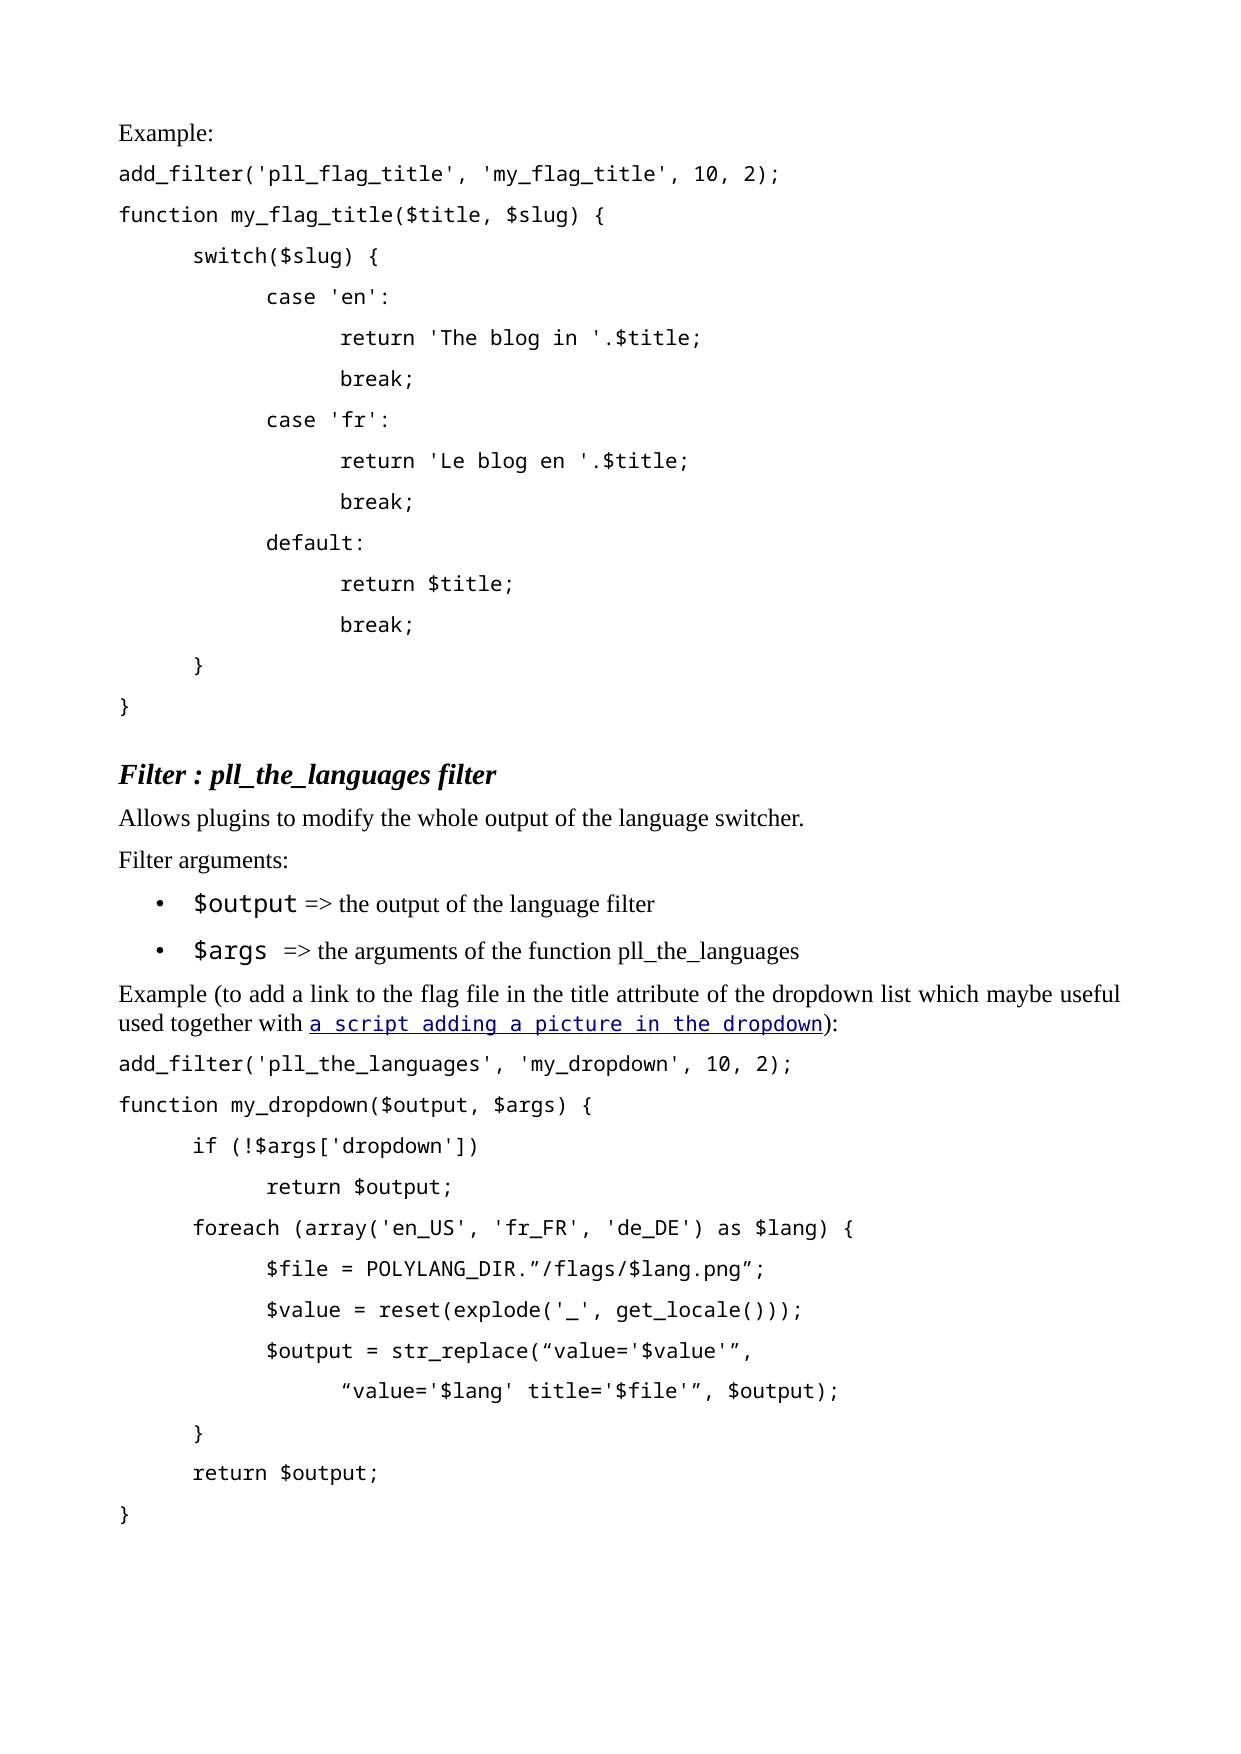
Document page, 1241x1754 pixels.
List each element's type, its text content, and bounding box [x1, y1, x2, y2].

text return $title; [118, 569, 1122, 597]
text break; [118, 610, 1122, 638]
text Filter arguments: [118, 845, 1122, 873]
text default: [118, 528, 1122, 556]
text switch($slug) { [118, 241, 1122, 270]
text return $output; [118, 1172, 1122, 1200]
text Example (to add a link to the flag file in the title attribute of the dropdown list which maybe useful used together with a script adding a picture in the dropdown): [118, 979, 1122, 1037]
text } [118, 1418, 1122, 1446]
text break; [118, 364, 1122, 392]
text foreach (array('en_US', 'fr_FR', 'de_DE') as $lang) { [118, 1213, 1122, 1241]
text break; [118, 487, 1122, 515]
text add_filter('pll_flag_title', 'my_flag_title', 10, 2); [118, 159, 1122, 188]
list $output => the output of the language filter [156, 886, 1122, 920]
text add_filter('pll_the_languages', 'my_dropdown', 10, 2); [118, 1049, 1122, 1078]
text Allows plugins to modify the whole output of the language switcher. [118, 803, 1122, 832]
text } [118, 1499, 1122, 1528]
text $value = reset(explode('_', get_locale())); [118, 1295, 1122, 1323]
text return $output; [118, 1458, 1122, 1487]
text if (!$args['dropdown']) [118, 1131, 1122, 1159]
text $file = POLYLANG_DIR.”/flags/$lang.png”; [118, 1254, 1122, 1282]
text “value='$lang' title='$file'”, $output); [118, 1377, 1122, 1405]
text return 'Le blog en '.$title; [118, 446, 1122, 474]
text } [118, 651, 1122, 679]
text function my_flag_title($title, $slug) { [118, 200, 1122, 229]
text return 'The blog in '.$title; [118, 323, 1122, 352]
subtitle Filter : pll_the_languages filter [118, 757, 1122, 791]
text } [118, 692, 1122, 720]
text $output = str_replace(“value='$value'”, [118, 1336, 1122, 1364]
text Example: [118, 118, 1122, 147]
text case 'en': [118, 282, 1122, 311]
text function my_dropdown($output, $args) { [118, 1090, 1122, 1118]
list $args => the arguments of the function pll_the_languages [156, 933, 1122, 967]
text case 'fr': [118, 405, 1122, 433]
